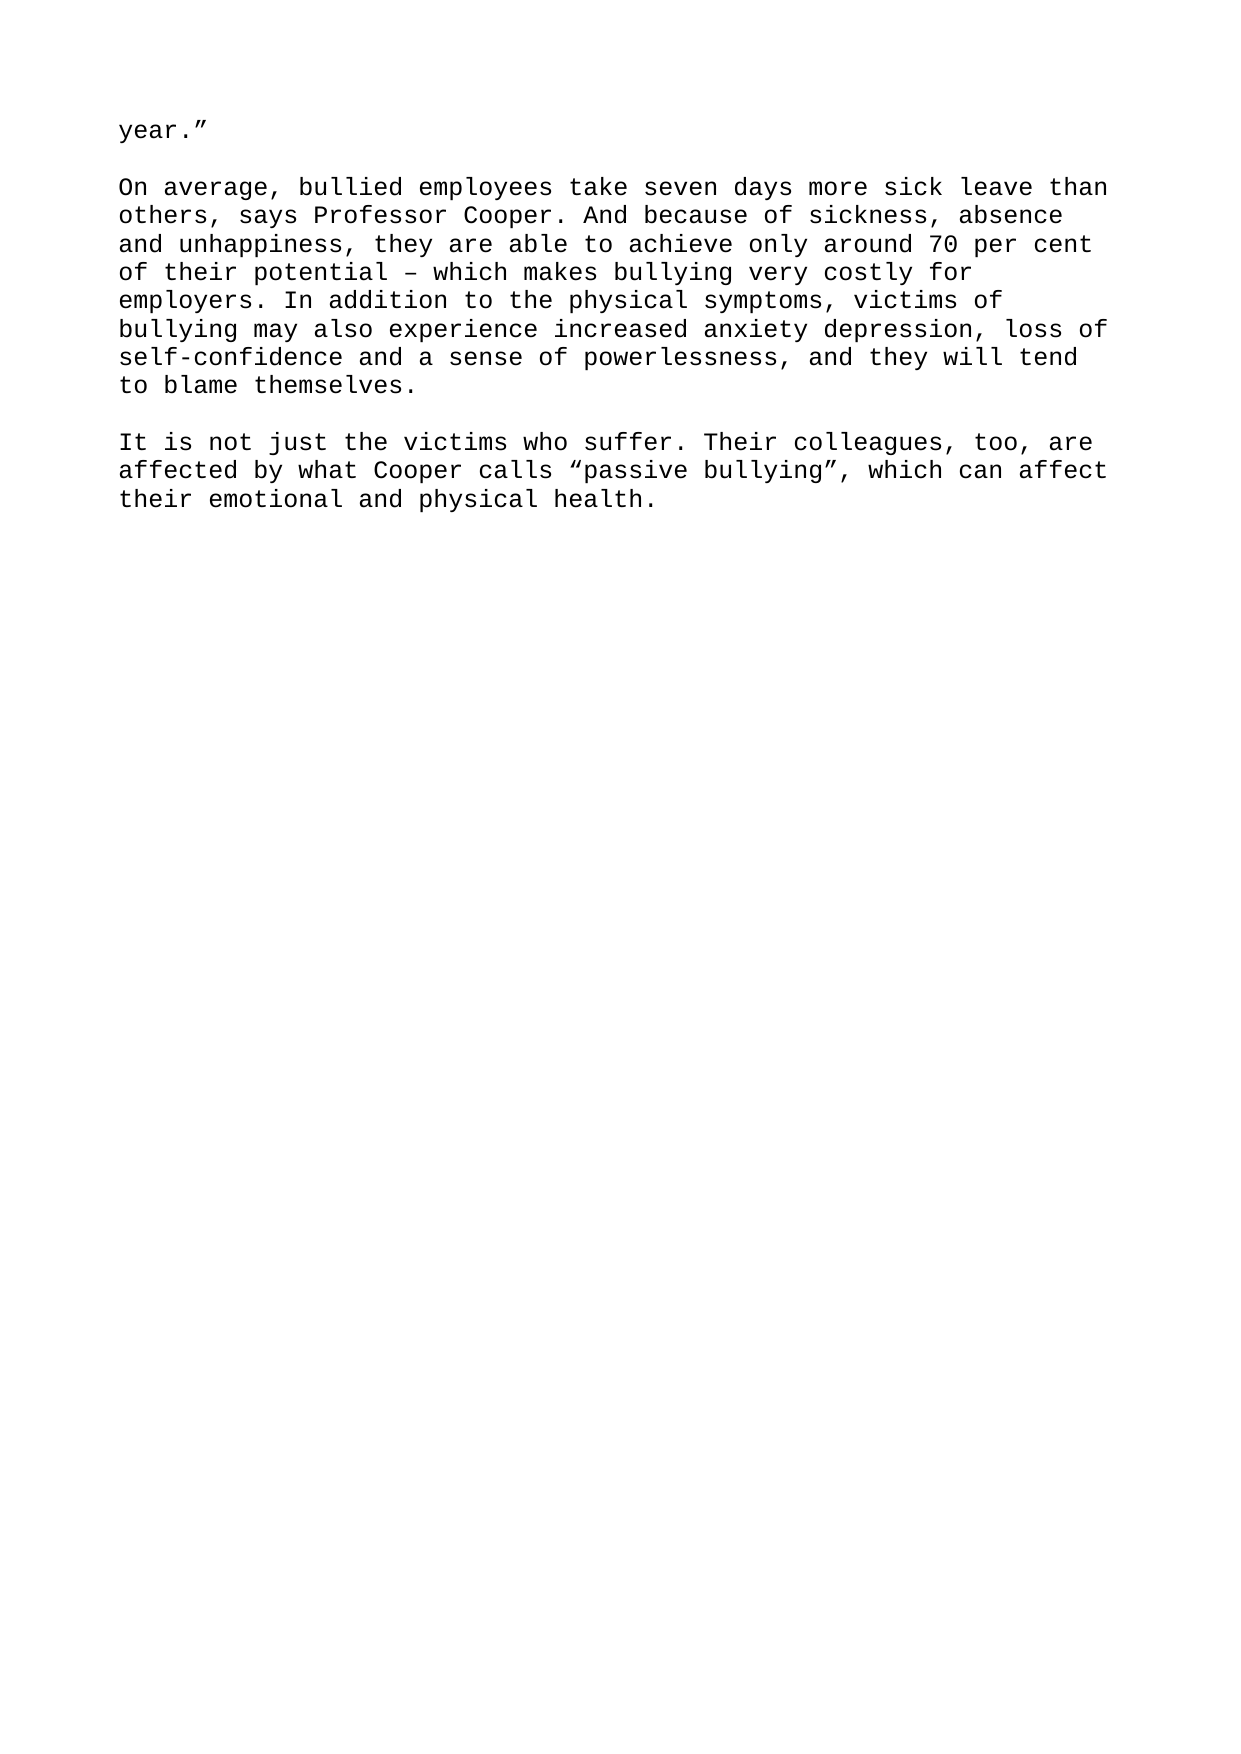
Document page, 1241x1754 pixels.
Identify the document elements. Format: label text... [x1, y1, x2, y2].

text On average, bullied employees take seven days more sick leave than others, says Professor Cooper. And because of sickness, absence and unhappiness, they are able to achieve only around 70 per cent of their potential – which makes bullying very costly for employers. In addition to the physical symptoms, victims of bullying may also experience increased anxiety depression, loss of self-confidence and a sense of powerlessness, and they will tend to blame themselves. [118, 175, 1122, 401]
text It is not just the victims who suffer. Their colleagues, too, are affected by what Cooper calls “passive bullying”, which can affect their emotional and physical health. [118, 430, 1122, 515]
text year.” [118, 118, 1122, 146]
